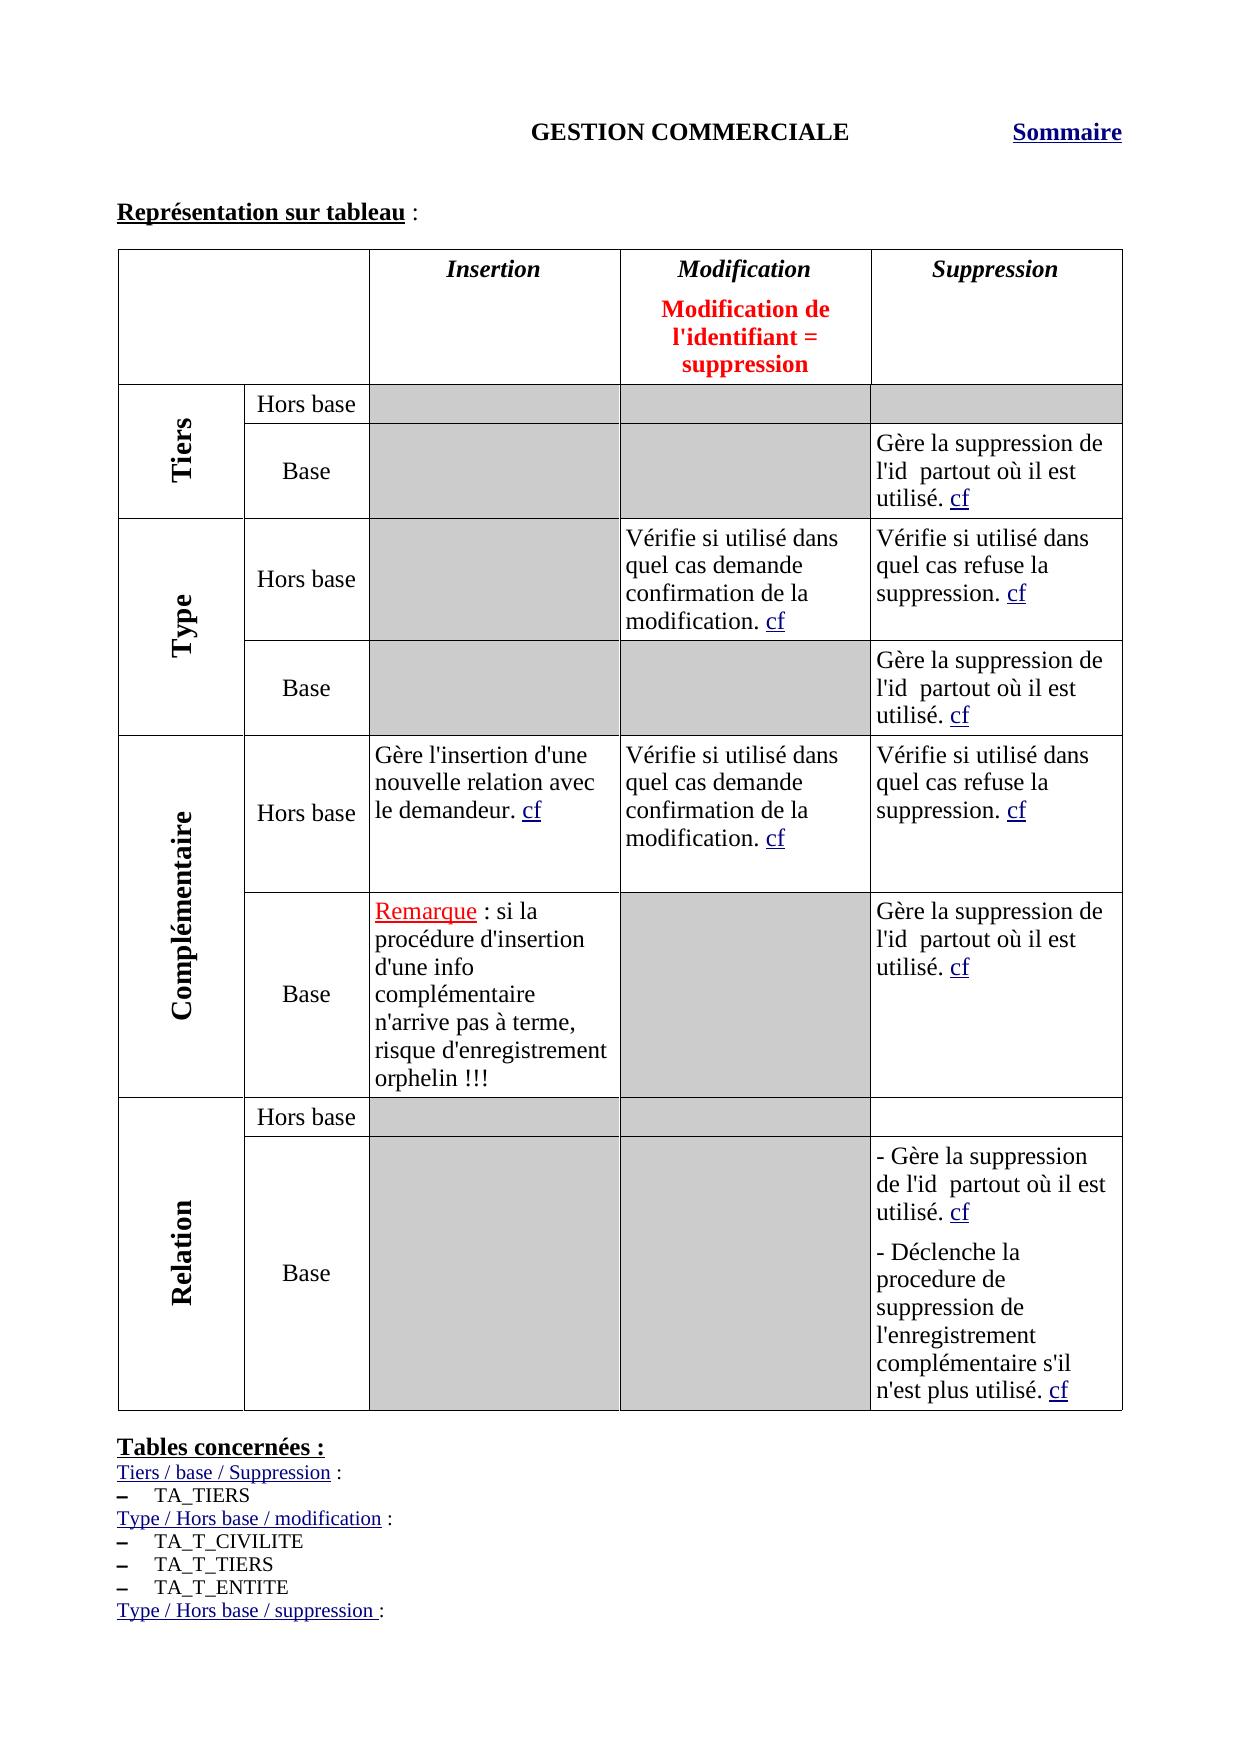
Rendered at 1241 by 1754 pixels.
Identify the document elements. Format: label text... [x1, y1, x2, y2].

table_cell [370, 424, 619, 518]
table_header Vérifie si utilisé dans quel cas refuse la suppression. cf [871, 519, 1122, 640]
table_header Hors base [245, 736, 369, 892]
table_header Hors base [245, 519, 369, 640]
table_header [370, 385, 619, 423]
table_header [621, 385, 870, 423]
table_cell Tiers [119, 385, 243, 518]
table_header Vérifie si utilisé dans quel cas demande confirmation de la modification. cf [621, 736, 870, 892]
table_cell [621, 1137, 870, 1410]
list TA_T_CIVILITE [117, 1530, 1122, 1553]
table_header Vérifie si utilisé dans quel cas demande confirmation de la modification. cf [621, 519, 870, 640]
table_cell [621, 424, 870, 518]
list TA_T_ENTITE [117, 1576, 1122, 1599]
text Représentation sur tableau : [117, 198, 1122, 226]
table_header [871, 1098, 1122, 1136]
table_cell [621, 893, 870, 1097]
list TA_TIERS [117, 1484, 1122, 1507]
table_cell Gère la suppression de l'id partout où il est utilisé. cf [871, 893, 1122, 1097]
text Type / Hors base / modification : [117, 1507, 1122, 1530]
table_header [871, 385, 1122, 423]
table_cell Complémentaire [119, 736, 243, 1097]
table_cell Base [245, 1137, 369, 1410]
list TA_T_TIERS [117, 1553, 1122, 1576]
table_cell - Gère la suppression de l'id partout où il est utilisé. cf - Déclenche la procedure de suppression de l'enregistrement complémentaire s'il n'est plus utilisé. cf [871, 1137, 1122, 1410]
table_header [370, 1098, 619, 1136]
table_header [621, 1098, 870, 1136]
table_header Hors base [245, 385, 369, 423]
table_header [370, 519, 619, 640]
table_cell Remarque : si la procédure d'insertion d'une info complémentaire n'arrive pas à terme, risque d'enregistrement orphelin !!! [370, 893, 619, 1097]
table_cell Gère la suppression de l'id partout où il est utilisé. cf [871, 641, 1122, 735]
table_cell Type [119, 519, 243, 735]
table_cell [370, 641, 619, 735]
table_cell Base [245, 641, 369, 735]
table_header Suppression [872, 250, 1122, 384]
table_cell Gère la suppression de l'id partout où il est utilisé. cf [871, 424, 1122, 518]
table_header Modification Modification de l'identifiant = suppression [621, 250, 871, 384]
table_header Insertion [370, 250, 620, 384]
table_header Hors base [245, 1098, 369, 1136]
text Type / Hors base / suppression : [117, 1599, 1122, 1622]
table_header Gère l'insertion d'une nouvelle relation avec le demandeur. cf [370, 736, 619, 892]
table_cell [370, 1137, 619, 1410]
table_cell Base [245, 893, 369, 1097]
text Tables concernées : [117, 1433, 1122, 1461]
text Tiers / base / Suppression : [117, 1461, 1122, 1484]
table_header [119, 250, 369, 384]
table_cell Relation [119, 1098, 243, 1410]
table_header Vérifie si utilisé dans quel cas refuse la suppression. cf [871, 736, 1122, 892]
table_cell [621, 641, 870, 735]
table_cell Base [245, 424, 369, 518]
